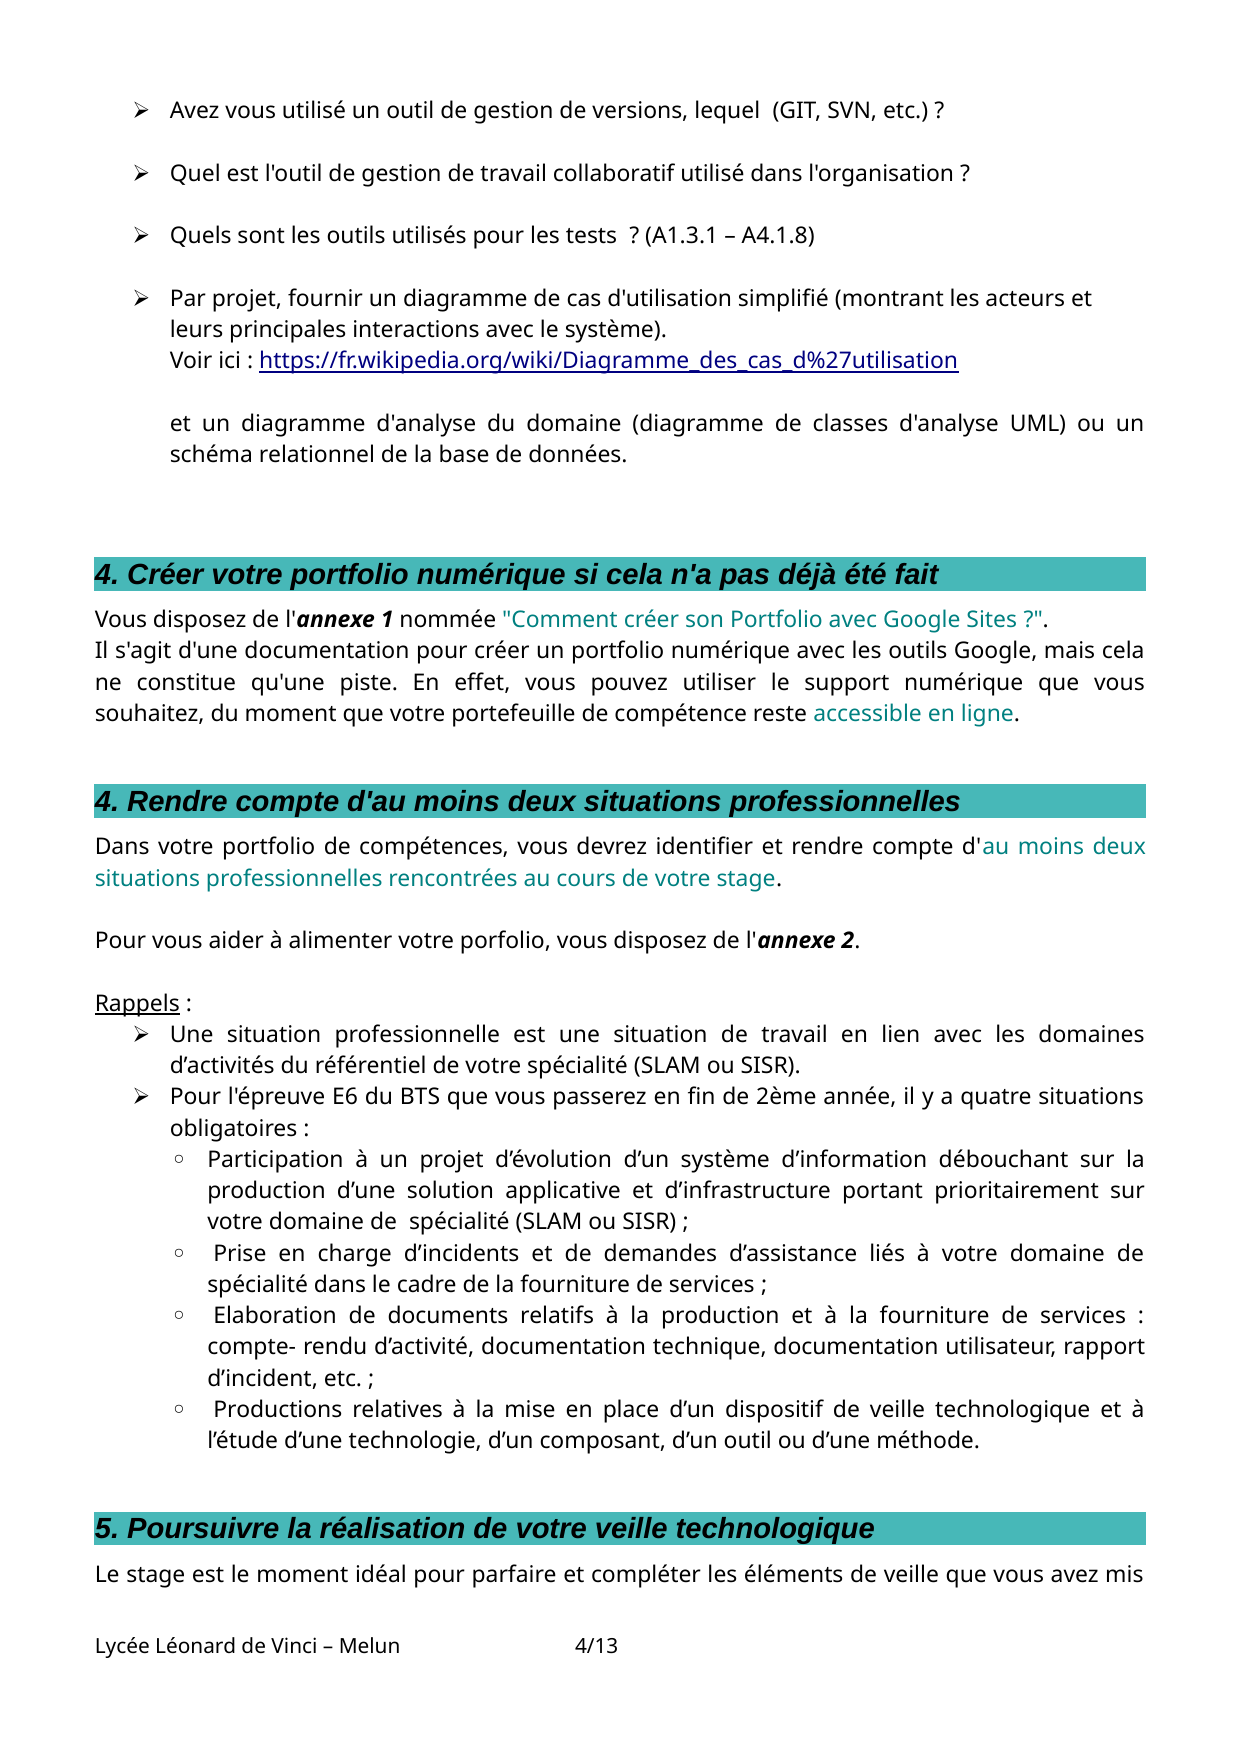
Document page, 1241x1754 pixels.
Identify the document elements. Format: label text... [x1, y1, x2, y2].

text Vous disposez de l'annexe 1 nommée "Comment créer son Portfolio avec Google Sites ?". [94, 603, 1146, 634]
list Productions relatives à la mise en place d’un dispositif de veille technologique et à l’étude d’une technologie, d’un composant, d’un outil ou d’une méthode. [169, 1393, 1146, 1455]
list Par projet, fournir un diagramme de cas d'utilisation simplifié (montrant les acteurs et leurs principales interactions avec le système). Voir ici : https://fr.wikipedia.org/wiki/Diagramme_des_cas_d%27utilisation [132, 282, 1146, 376]
text Pour vous aider à alimenter votre porfolio, vous disposez de l'annexe 2. [94, 924, 1146, 955]
text Rappels : [94, 987, 1146, 1018]
list Participation à un projet d’évolution d’un système d’information débouchant sur la production d’une solution applicative et d’infrastructure portant prioritairement sur votre domaine de spécialité (SLAM ou SISR) ; [169, 1143, 1146, 1237]
list Pour l'épreuve E6 du BTS que vous passerez en fin de 2ème année, il y a quatre situations obligatoires : [132, 1080, 1146, 1143]
list Quels sont les outils utilisés pour les tests ? (A1.3.1 – A4.1.8) [132, 219, 1146, 251]
subtitle 5. Poursuivre la réalisation de votre veille technologique [94, 1512, 1146, 1545]
list Une situation professionnelle est une situation de travail en lien avec les domaines d’activités du référentiel de votre spécialité (SLAM ou SISR). [132, 1018, 1146, 1080]
subtitle 4. Rendre compte d'au moins deux situations professionnelles [94, 784, 1146, 818]
list Elaboration de documents relatifs à la production et à la fourniture de services : compte- rendu d’activité, documentation technique, documentation utilisateur, rapport d’incident, etc. ; [169, 1299, 1146, 1393]
text Dans votre portfolio de compétences, vous devrez identifier et rendre compte d'au moins deux situations professionnelles rencontrées au cours de votre stage. [94, 830, 1146, 893]
text Il s'agit d'une documentation pour créer un portfolio numérique avec les outils Google, mais cela ne constitue qu'une piste. En effet, vous pouvez utiliser le support numérique que vous souhaitez, du moment que votre portefeuille de compétence reste accessible en ligne. [94, 634, 1146, 728]
list Avez vous utilisé un outil de gestion de versions, lequel (GIT, SVN, etc.) ? [132, 94, 1146, 126]
text Le stage est le moment idéal pour parfaire et compléter les éléments de veille que vous avez mis [94, 1558, 1146, 1589]
list Quel est l'outil de gestion de travail collaboratif utilisé dans l'organisation ? [132, 157, 1146, 188]
list Prise en charge d’incidents et de demandes d’assistance liés à votre domaine de spécialité dans le cadre de la fourniture de services ; [169, 1237, 1146, 1299]
subtitle 4. Créer votre portfolio numérique si cela n'a pas déjà été fait [94, 557, 1146, 591]
list et un diagramme d'analyse du domaine (diagramme de classes d'analyse UML) ou un schéma relationnel de la base de données. [132, 376, 1146, 469]
